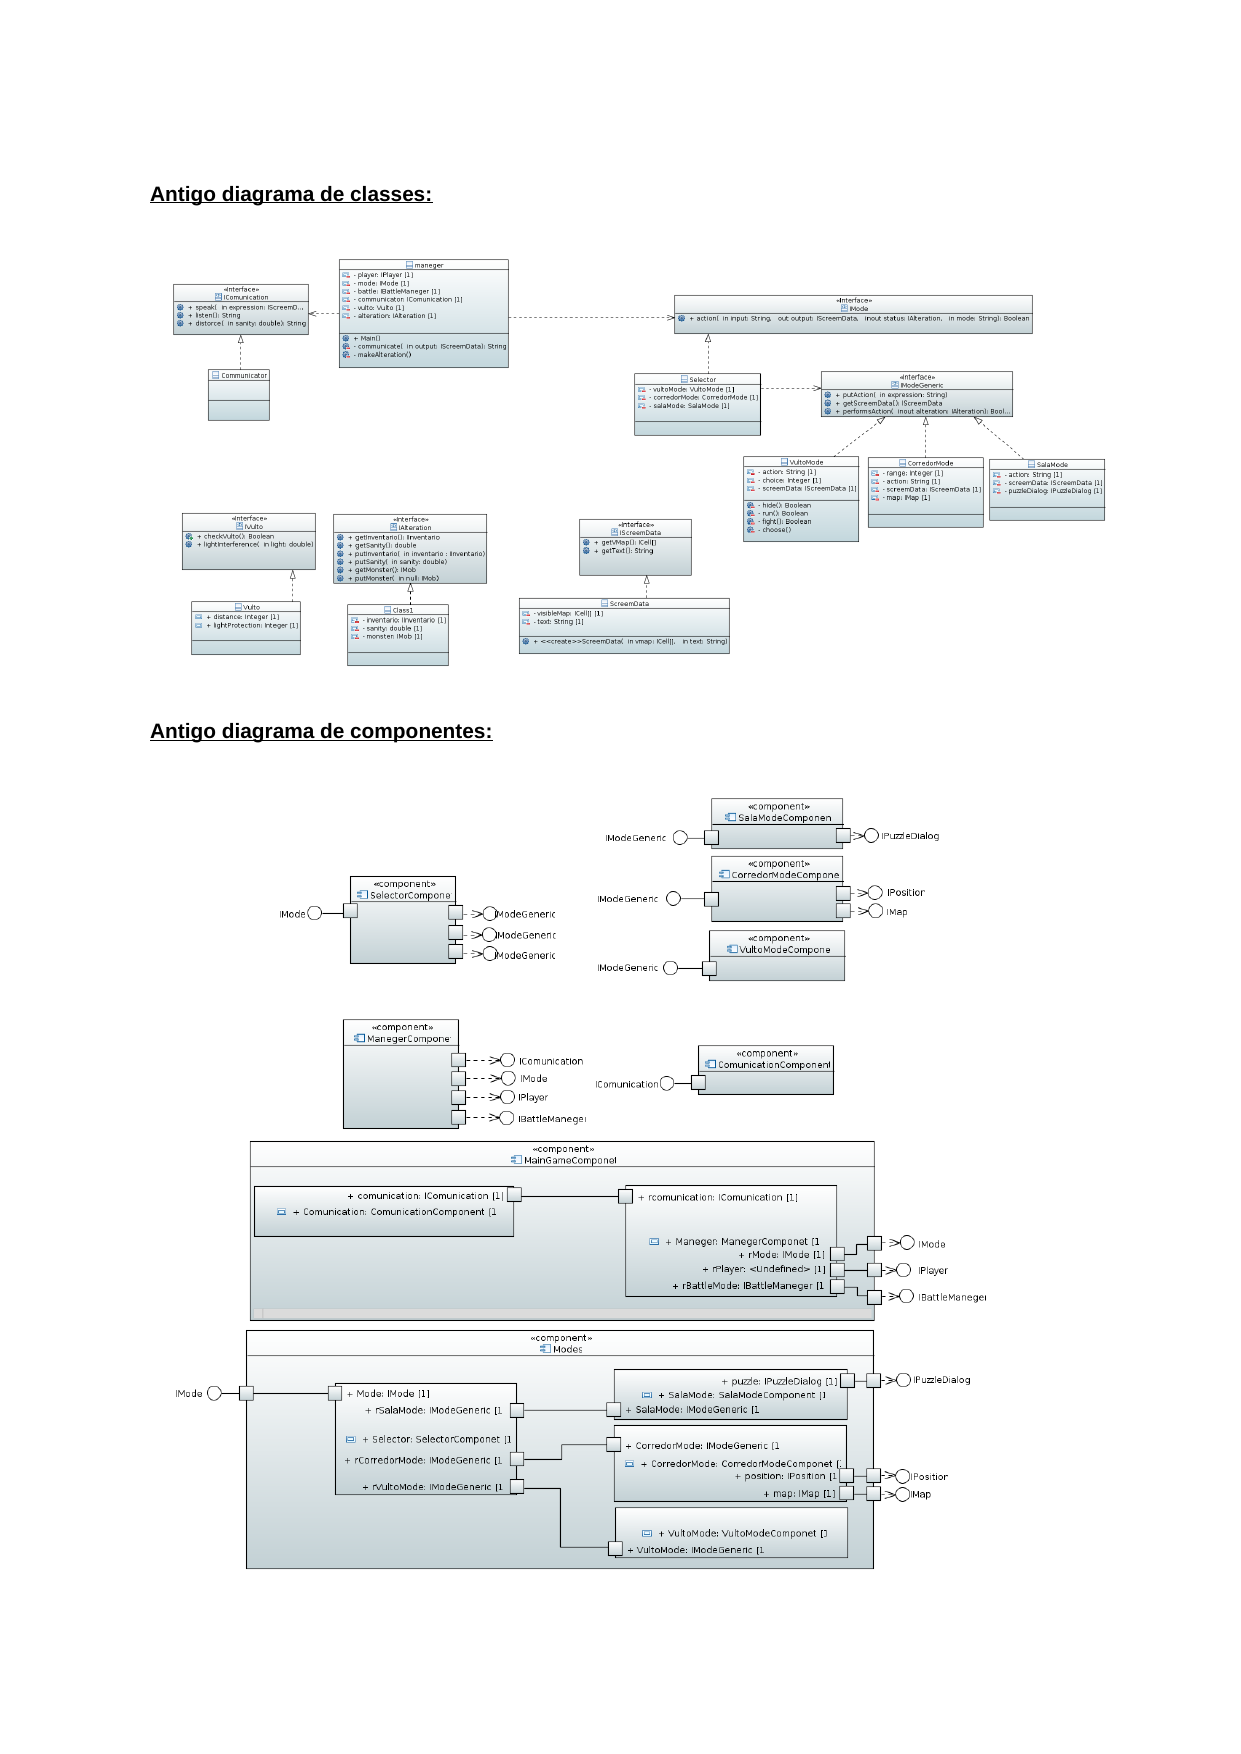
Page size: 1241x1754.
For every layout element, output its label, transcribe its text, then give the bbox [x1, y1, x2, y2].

picture [168, 254, 1110, 671]
picture [168, 792, 992, 1576]
text Antigo diagrama de componentes: [150, 720, 1091, 743]
text Antigo diagrama de classes: [150, 182, 1091, 205]
